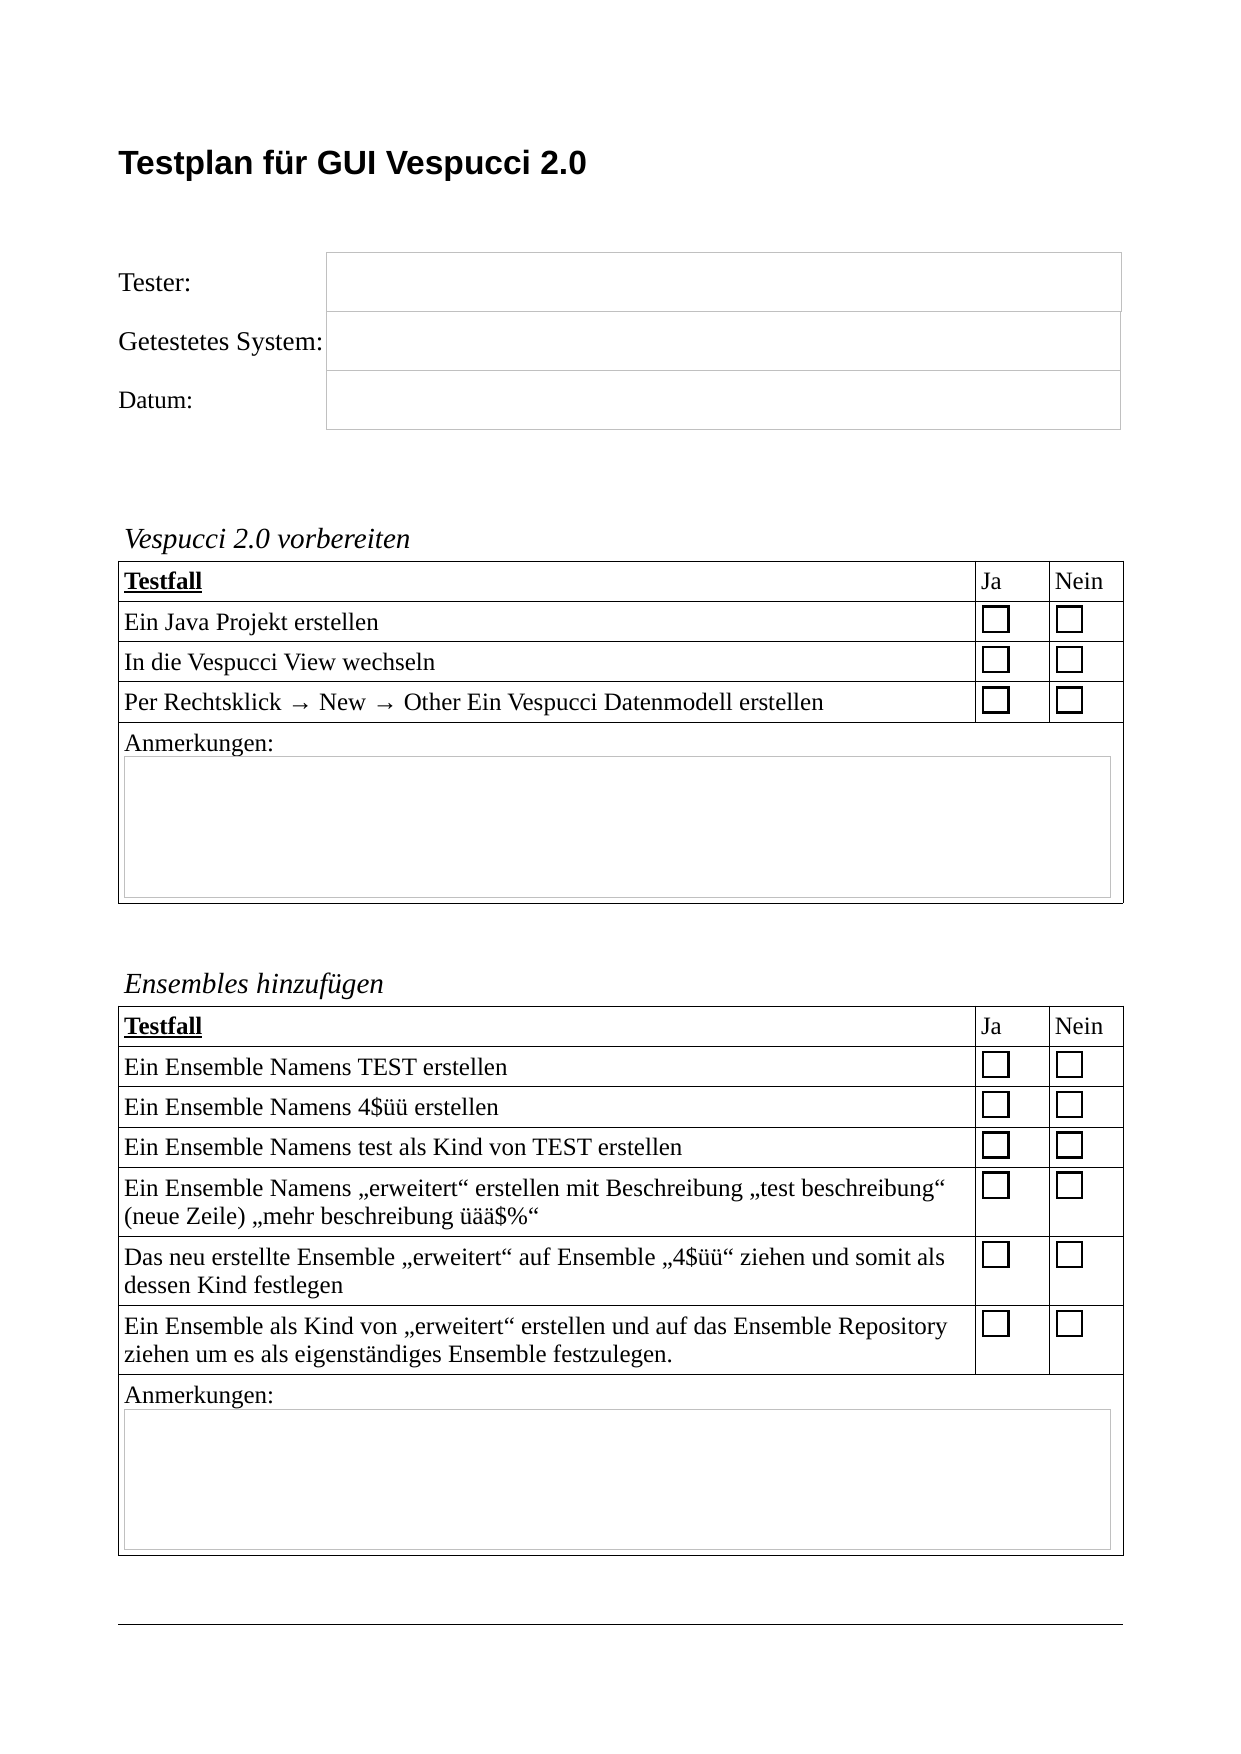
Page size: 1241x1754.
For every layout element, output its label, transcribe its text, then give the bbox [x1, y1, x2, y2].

table_cell Ein Ensemble Namens TEST erstellen [119, 1047, 975, 1086]
table_header Vespucci 2.0 vorbereiten [118, 516, 1123, 561]
table_cell [976, 1168, 1049, 1236]
table_cell Testfall [119, 1007, 975, 1046]
table_cell [976, 602, 1049, 641]
table_cell [976, 1087, 1049, 1127]
table_cell Datum: [118, 370, 326, 429]
table_cell Ja [976, 1007, 1049, 1046]
table_cell [1050, 1087, 1123, 1127]
table_cell Nein [1050, 1007, 1123, 1046]
table_cell [1050, 1047, 1123, 1086]
table_cell [976, 1237, 1049, 1305]
table_cell [1050, 682, 1123, 722]
table_cell [976, 1047, 1049, 1086]
table_cell In die Vespucci View wechseln [119, 642, 975, 681]
table_cell Nein [1050, 562, 1123, 601]
table_header Tester: [118, 252, 326, 311]
table_cell Testfall [119, 562, 975, 601]
table_cell [1050, 1168, 1123, 1236]
table_cell Per Rechtsklick → New → Other Ein Vespucci Datenmodell erstellen [119, 682, 975, 722]
table_cell Ja [976, 562, 1049, 601]
table_cell [1050, 602, 1123, 641]
table_cell Anmerkungen: [119, 1375, 1123, 1555]
table_cell [976, 1306, 1049, 1374]
table_cell Anmerkungen: [119, 723, 1123, 903]
table_cell [1050, 1306, 1123, 1374]
table_cell Ein Java Projekt erstellen [119, 602, 975, 641]
table_cell [1050, 642, 1123, 681]
table_cell [976, 1128, 1049, 1167]
table_cell Ein Ensemble Namens „erweitert“ erstellen mit Beschreibung „test beschreibung“ (neue Zeile) „mehr beschreibung üää$%“ [119, 1168, 975, 1236]
table_cell Ein Ensemble als Kind von „erweitert“ erstellen und auf das Ensemble Repository ziehen um es als eigenständiges Ensemble festzulegen. [119, 1306, 975, 1374]
table_cell Ensembles hinzufügen [118, 904, 1123, 1006]
table_cell Das neu erstellte Ensemble „erweitert“ auf Ensemble „4$üü“ ziehen und somit als dessen Kind festlegen [119, 1237, 975, 1305]
table_cell [976, 642, 1049, 681]
subtitle Testplan für GUI Vespucci 2.0 [118, 143, 1122, 182]
table_cell [1050, 1237, 1123, 1305]
table_cell Ein Ensemble Namens 4$üü erstellen [119, 1087, 975, 1127]
table_cell Getestetes System: [118, 311, 326, 370]
table_cell [1050, 1128, 1123, 1167]
table_cell [118, 1556, 1123, 1624]
table_cell Ein Ensemble Namens test als Kind von TEST erstellen [119, 1128, 975, 1167]
table_cell [976, 682, 1049, 722]
